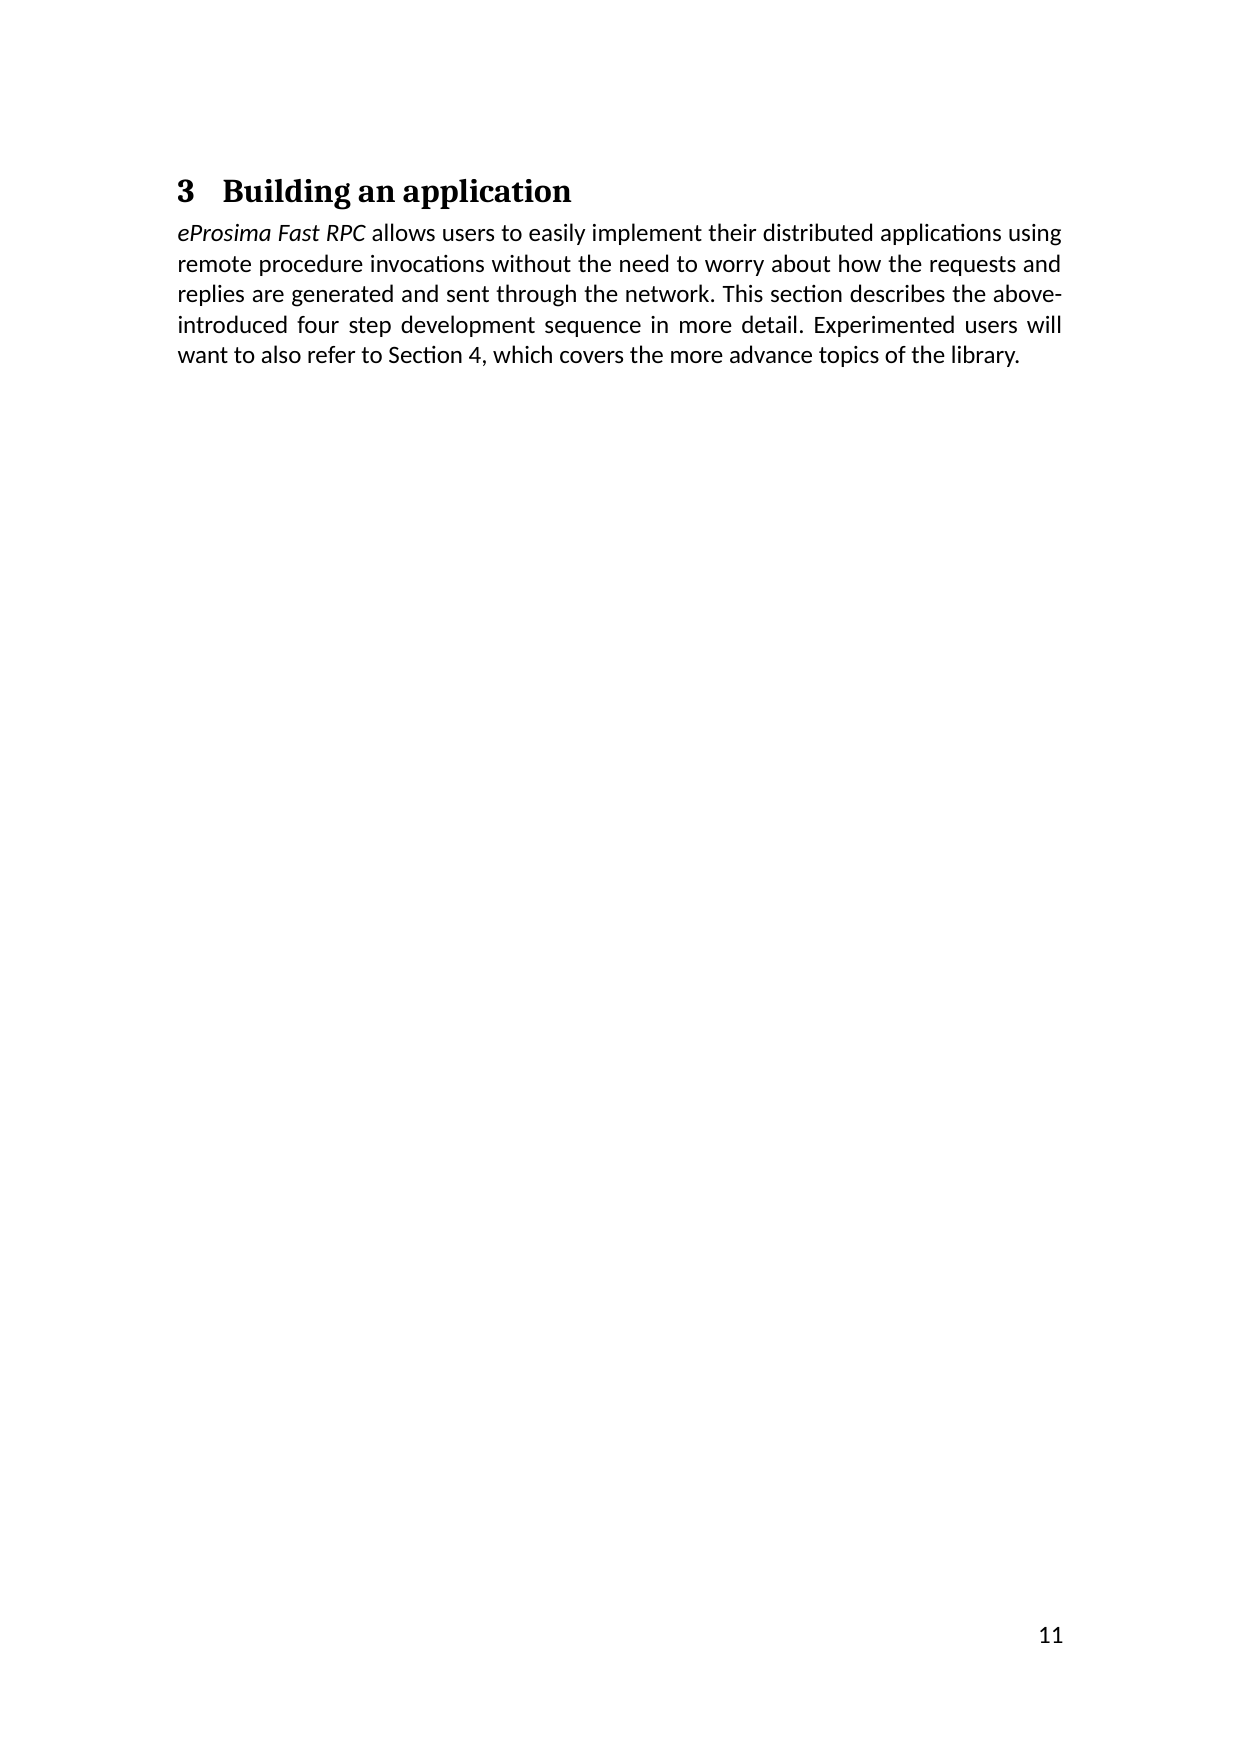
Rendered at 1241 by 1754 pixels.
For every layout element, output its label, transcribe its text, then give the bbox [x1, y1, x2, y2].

subtitle Building an application [177, 173, 1063, 211]
text eProsima Fast RPC allows users to easily implement their distributed applications using remote procedure invocations without the need to worry about how the requests and replies are generated and sent through the network. This section describes the above-introduced four step development sequence in more detail. Experimented users will want to also refer to Section 4, which covers the more advance topics of the library. [177, 217, 1063, 370]
